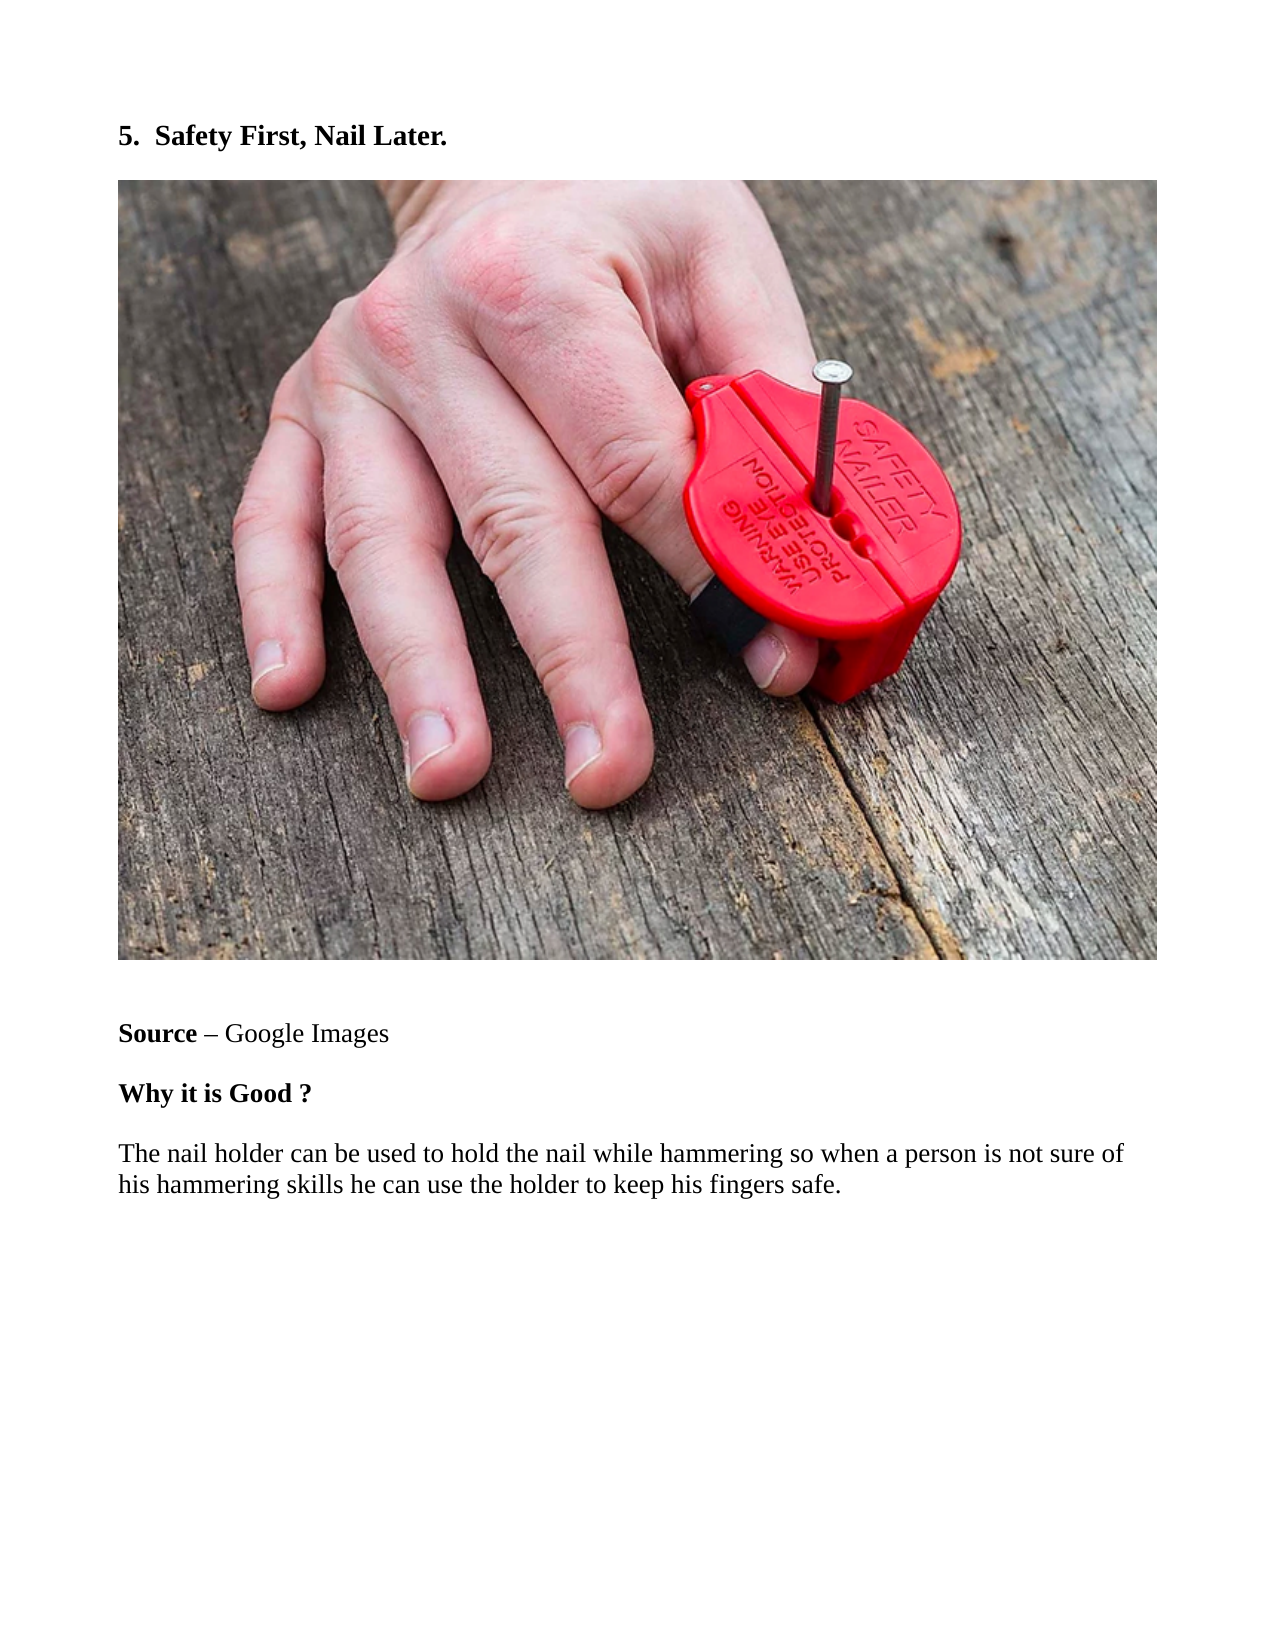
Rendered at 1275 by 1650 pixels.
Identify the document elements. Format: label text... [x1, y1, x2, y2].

text 5. Safety First, Nail Later. [118, 118, 1157, 152]
text Source – Google Images [118, 1017, 1157, 1048]
text Why it is Good ? [118, 1077, 1157, 1108]
text The nail holder can be used to hold the nail while hammering so when a person is not sure of his hammering skills he can use the holder to keep his fingers safe. [118, 1137, 1157, 1199]
